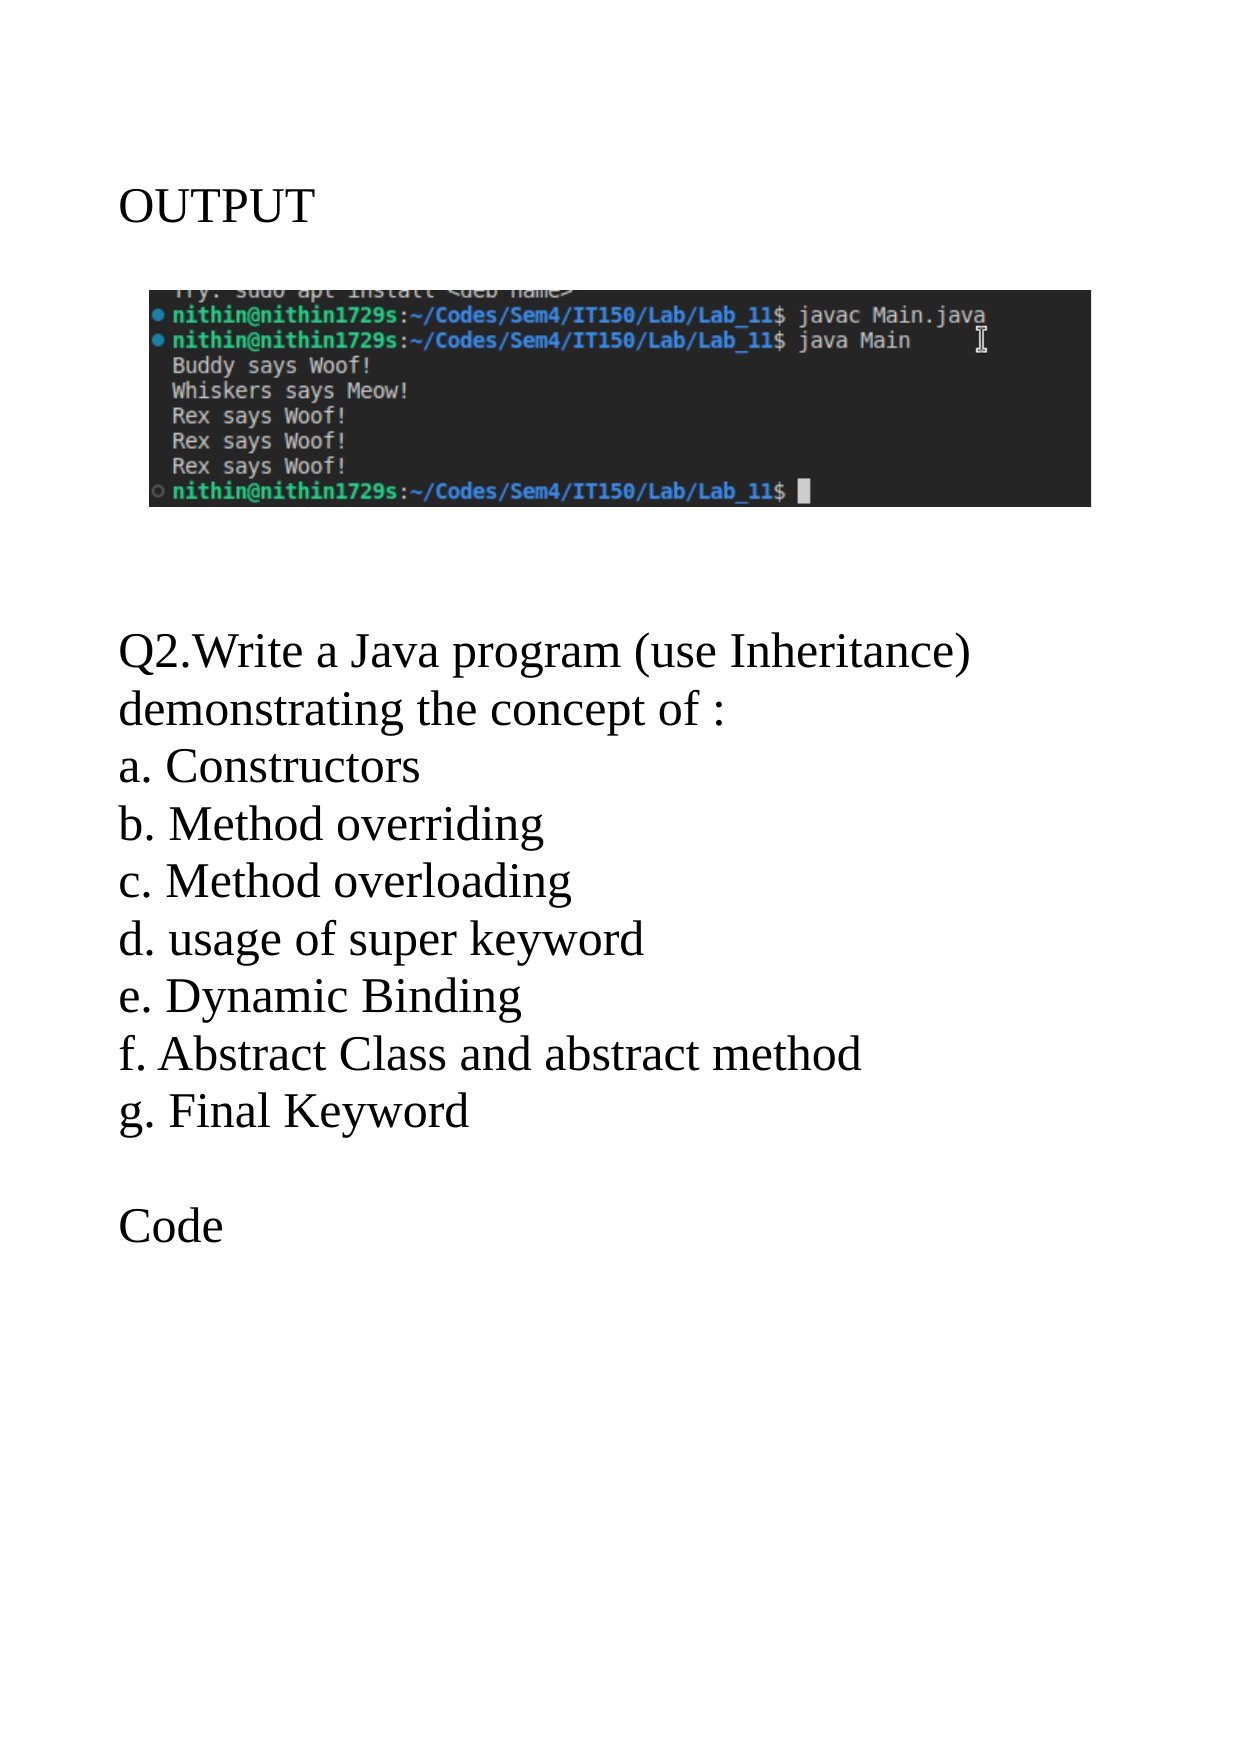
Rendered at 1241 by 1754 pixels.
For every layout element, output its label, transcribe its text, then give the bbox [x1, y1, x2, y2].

text d. usage of super keyword [118, 909, 1122, 966]
text Q2.Write a Java program (use Inheritance) demonstrating the concept of : [118, 621, 1122, 736]
text Code [118, 1196, 1122, 1254]
text g. Final Keyword [118, 1081, 1122, 1139]
text f. Abstract Class and abstract method [118, 1024, 1122, 1081]
text e. Dynamic Binding [118, 966, 1122, 1024]
text c. Method overloading [118, 851, 1122, 909]
text b. Method overriding [118, 794, 1122, 851]
text a. Constructors [118, 736, 1122, 794]
picture [149, 290, 1092, 507]
text OUTPUT [118, 176, 1122, 233]
